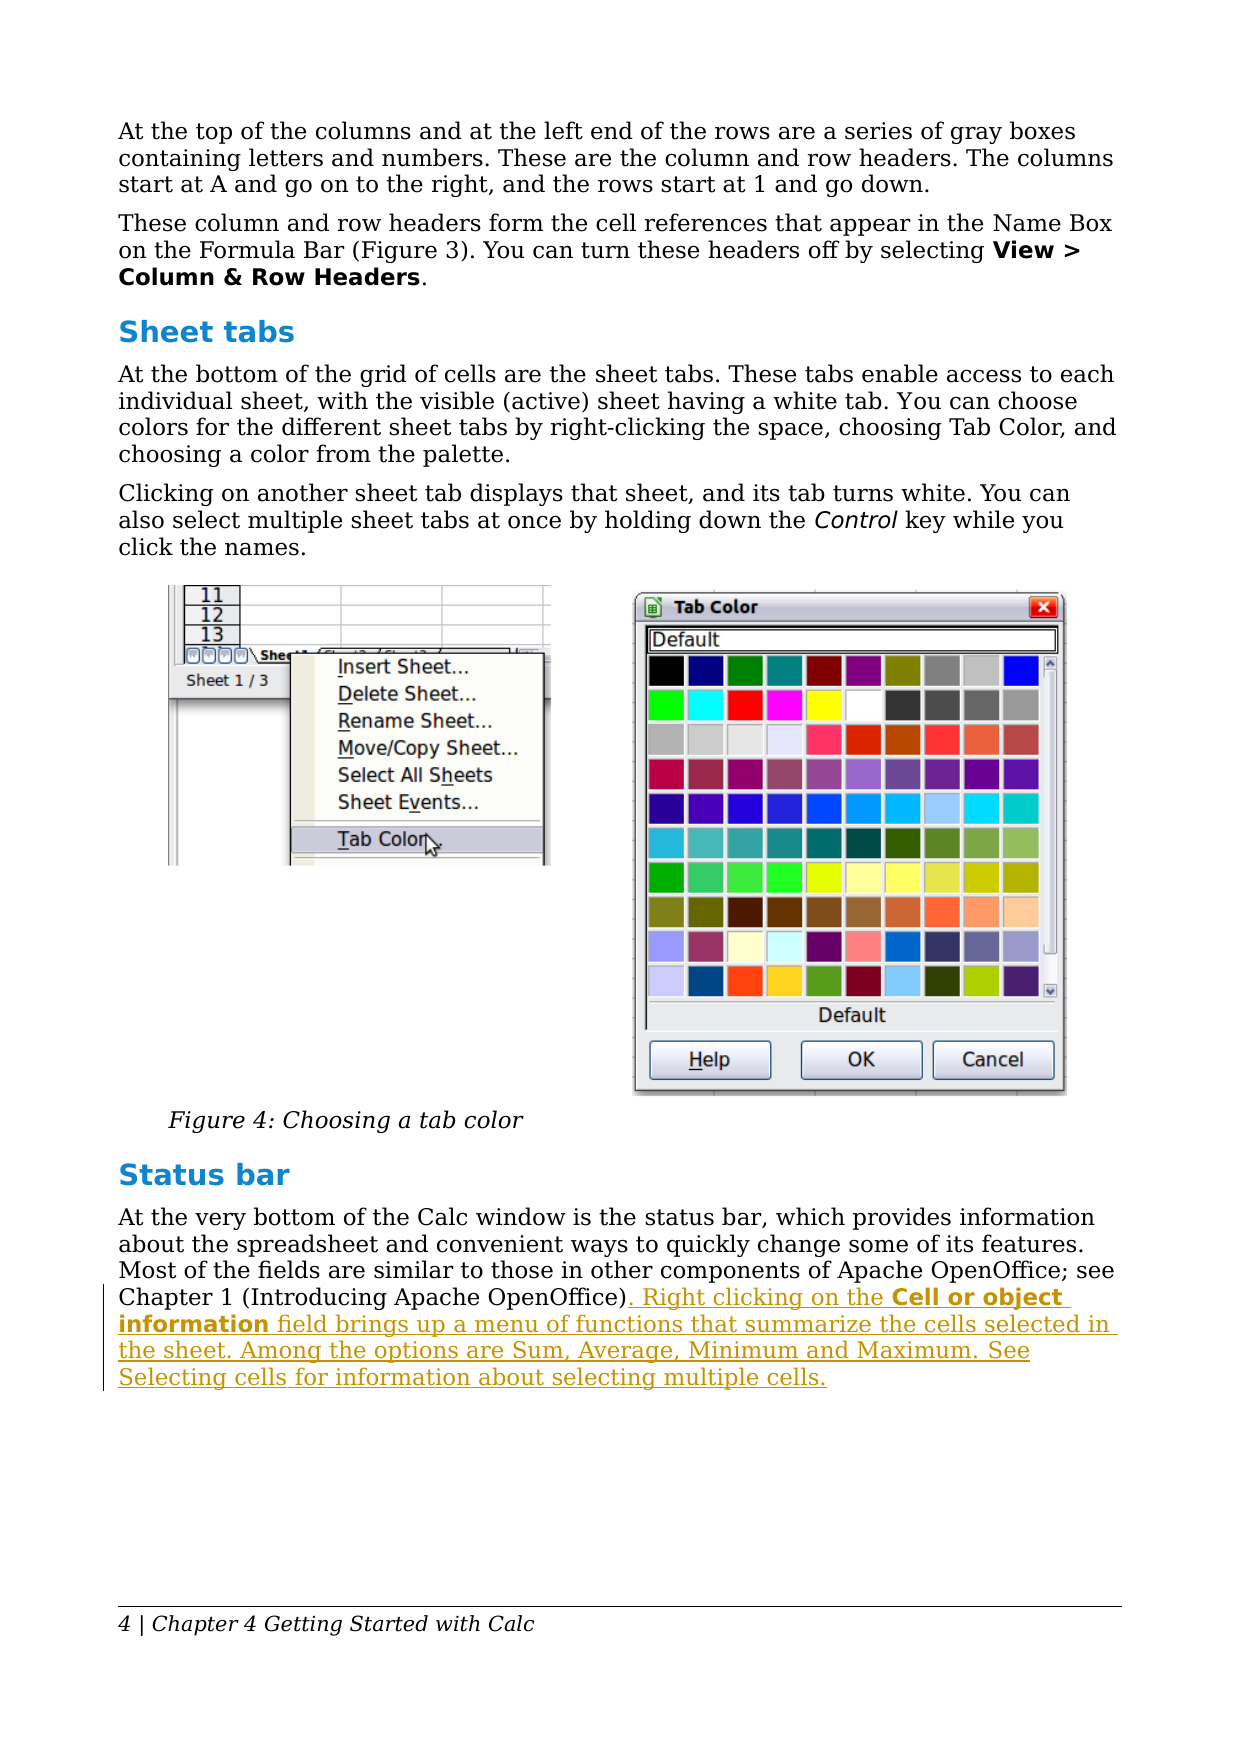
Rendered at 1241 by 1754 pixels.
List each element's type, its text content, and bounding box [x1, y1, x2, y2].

text At the bottom of the grid of cells are the sheet tabs. These tabs enable access to each individual sheet, with the visible (active) sheet having a white tab. You can choose colors for the different sheet tabs by right-clicking the space, choosing Tab Color, and choosing a color from the palette. [118, 361, 1122, 468]
picture [168, 585, 1072, 1101]
subtitle Status bar [118, 1158, 1122, 1192]
text These column and row headers form the cell references that appear in the Name Box on the Formula Bar (Figure 3). You can turn these headers off by selecting View > Column & Row Headers. [118, 211, 1122, 291]
text Figure 4: Choosing a tab color [168, 1107, 1072, 1133]
text At the top of the columns and at the left end of the rows are a series of gray boxes containing letters and numbers. These are the column and row headers. The columns start at A and go on to the right, and the rows start at 1 and go down. [118, 118, 1122, 198]
text Clicking on another sheet tab displays that sheet, and its tab turns white. You can also select multiple sheet tabs at once by holding down the Control key while you click the names. [118, 480, 1122, 560]
subtitle Sheet tabs [118, 315, 1122, 349]
text At the very bottom of the Calc window is the status bar, which provides information about the spreadsheet and convenient ways to quickly change some of its features. Most of the fields are similar to those in other components of Apache OpenOffice; see Chapter 1 (Introducing Apache OpenOffice). Right clicking on the Cell or object information field brings up a menu of functions that summarize the cells selected in the sheet. Among the options are Sum, Average, Minimum and Maximum. See Selecting cells for information about selecting multiple cells. [118, 1204, 1122, 1391]
